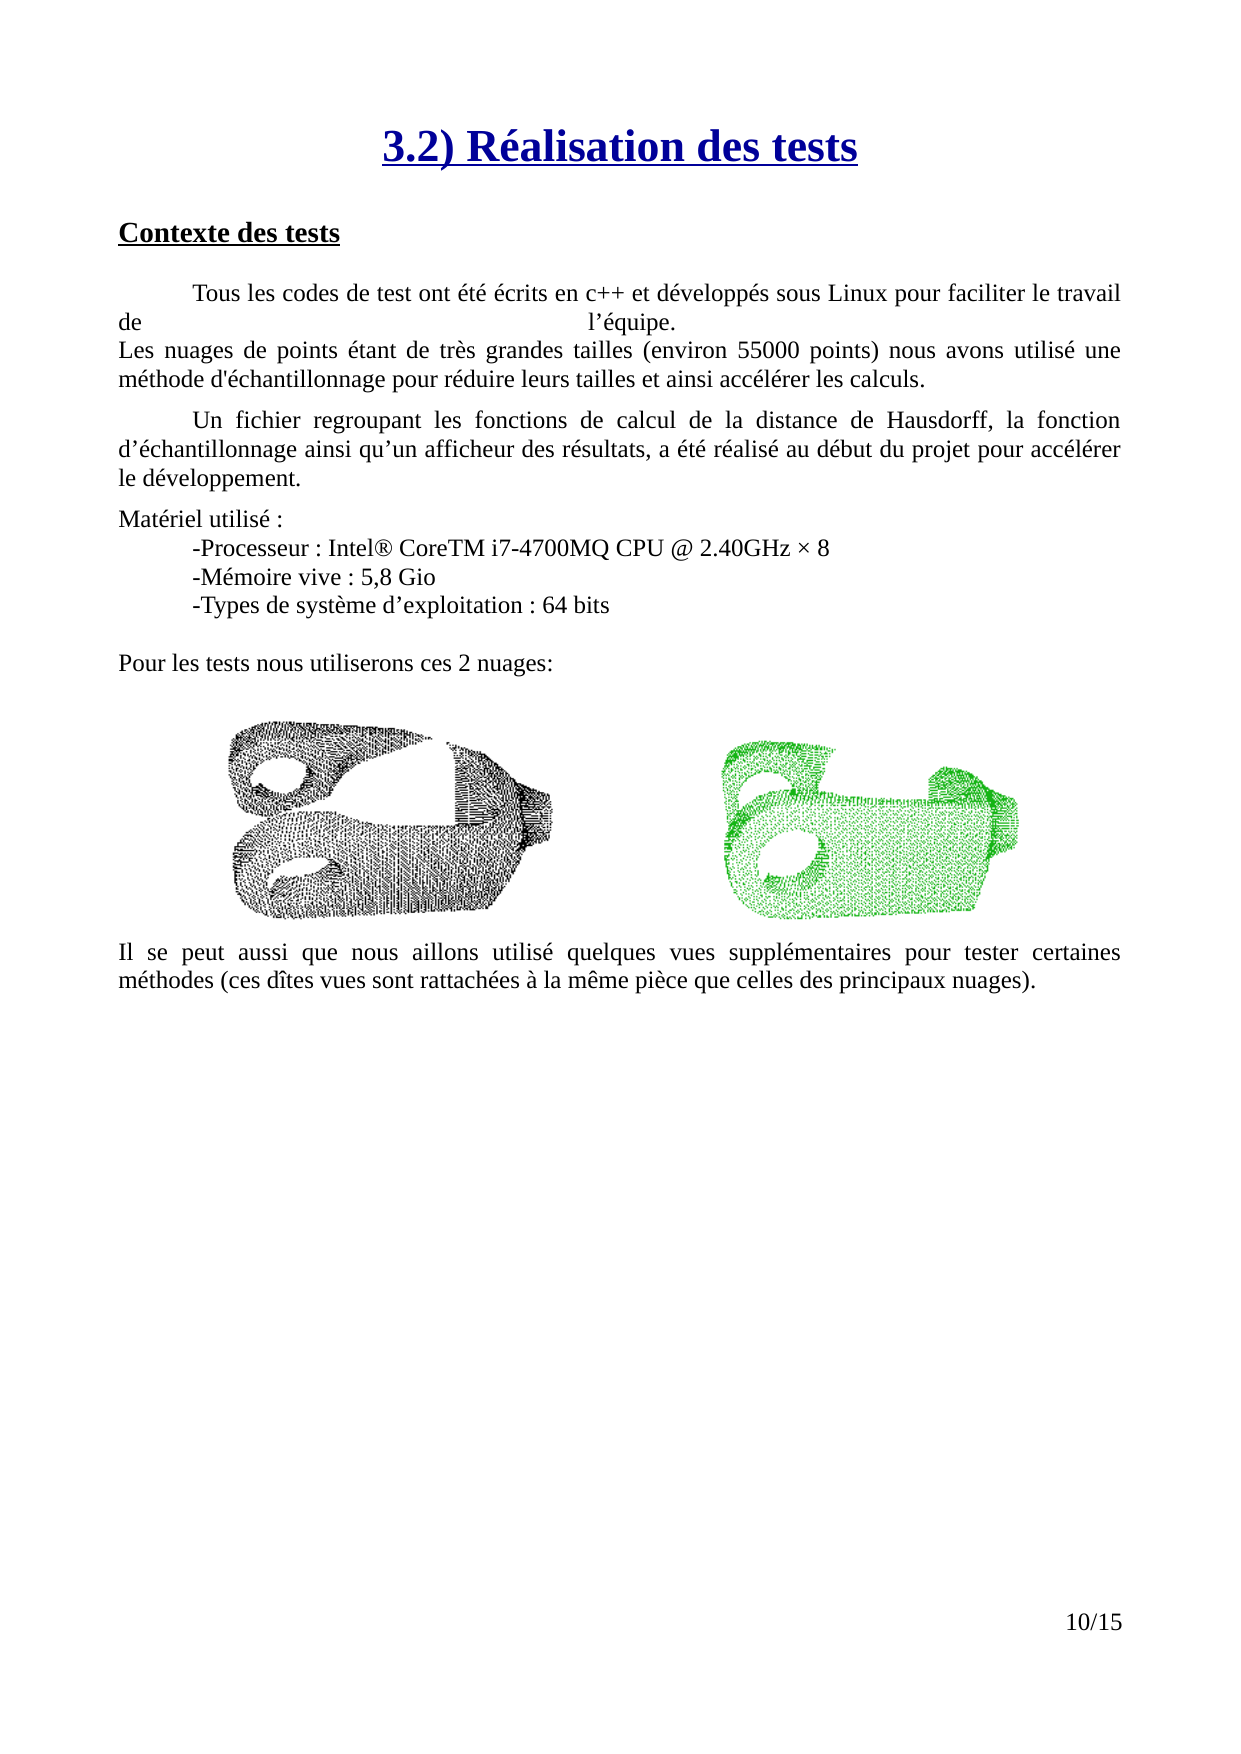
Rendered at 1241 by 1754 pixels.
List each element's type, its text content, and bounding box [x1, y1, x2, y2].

text Tous les codes de test ont été écrits en c++ et développés sous Linux pour faciliter le travail de l’équipe. Les nuages de points étant de très grandes tailles (environ 55000 points) nous avons utilisé une méthode d'échantillonnage pour réduire leurs tailles et ainsi accélérer les calculs. [118, 278, 1122, 393]
text Pour les tests nous utiliserons ces 2 nuages: [118, 619, 1122, 677]
text Matériel utilisé : [118, 504, 1122, 533]
text [118, 689, 1122, 696]
text Un fichier regroupant les fonctions de calcul de la distance de Hausdorff, la fonction d’échantillonnage ainsi qu’un afficheur des résultats, a été réalisé au début du projet pour accélérer le développement. [118, 406, 1122, 492]
text -Mémoire vive : 5,8 Gio [118, 562, 1122, 591]
subtitle 3.2) Réalisation des tests [118, 118, 1122, 171]
subtitle Contexte des tests [118, 215, 1122, 249]
text Il se peut aussi que nous aillons utilisé quelques vues supplémentaires pour tester certaines méthodes (ces dîtes vues sont rattachées à la même pièce que celles des principaux nuages). [118, 931, 1122, 994]
text -Types de système d’exploitation : 64 bits [118, 591, 1122, 619]
picture [117, 696, 1137, 937]
text -Processeur : Intel® CoreTM i7-4700MQ CPU @ 2.40GHz × 8 [118, 533, 1122, 562]
